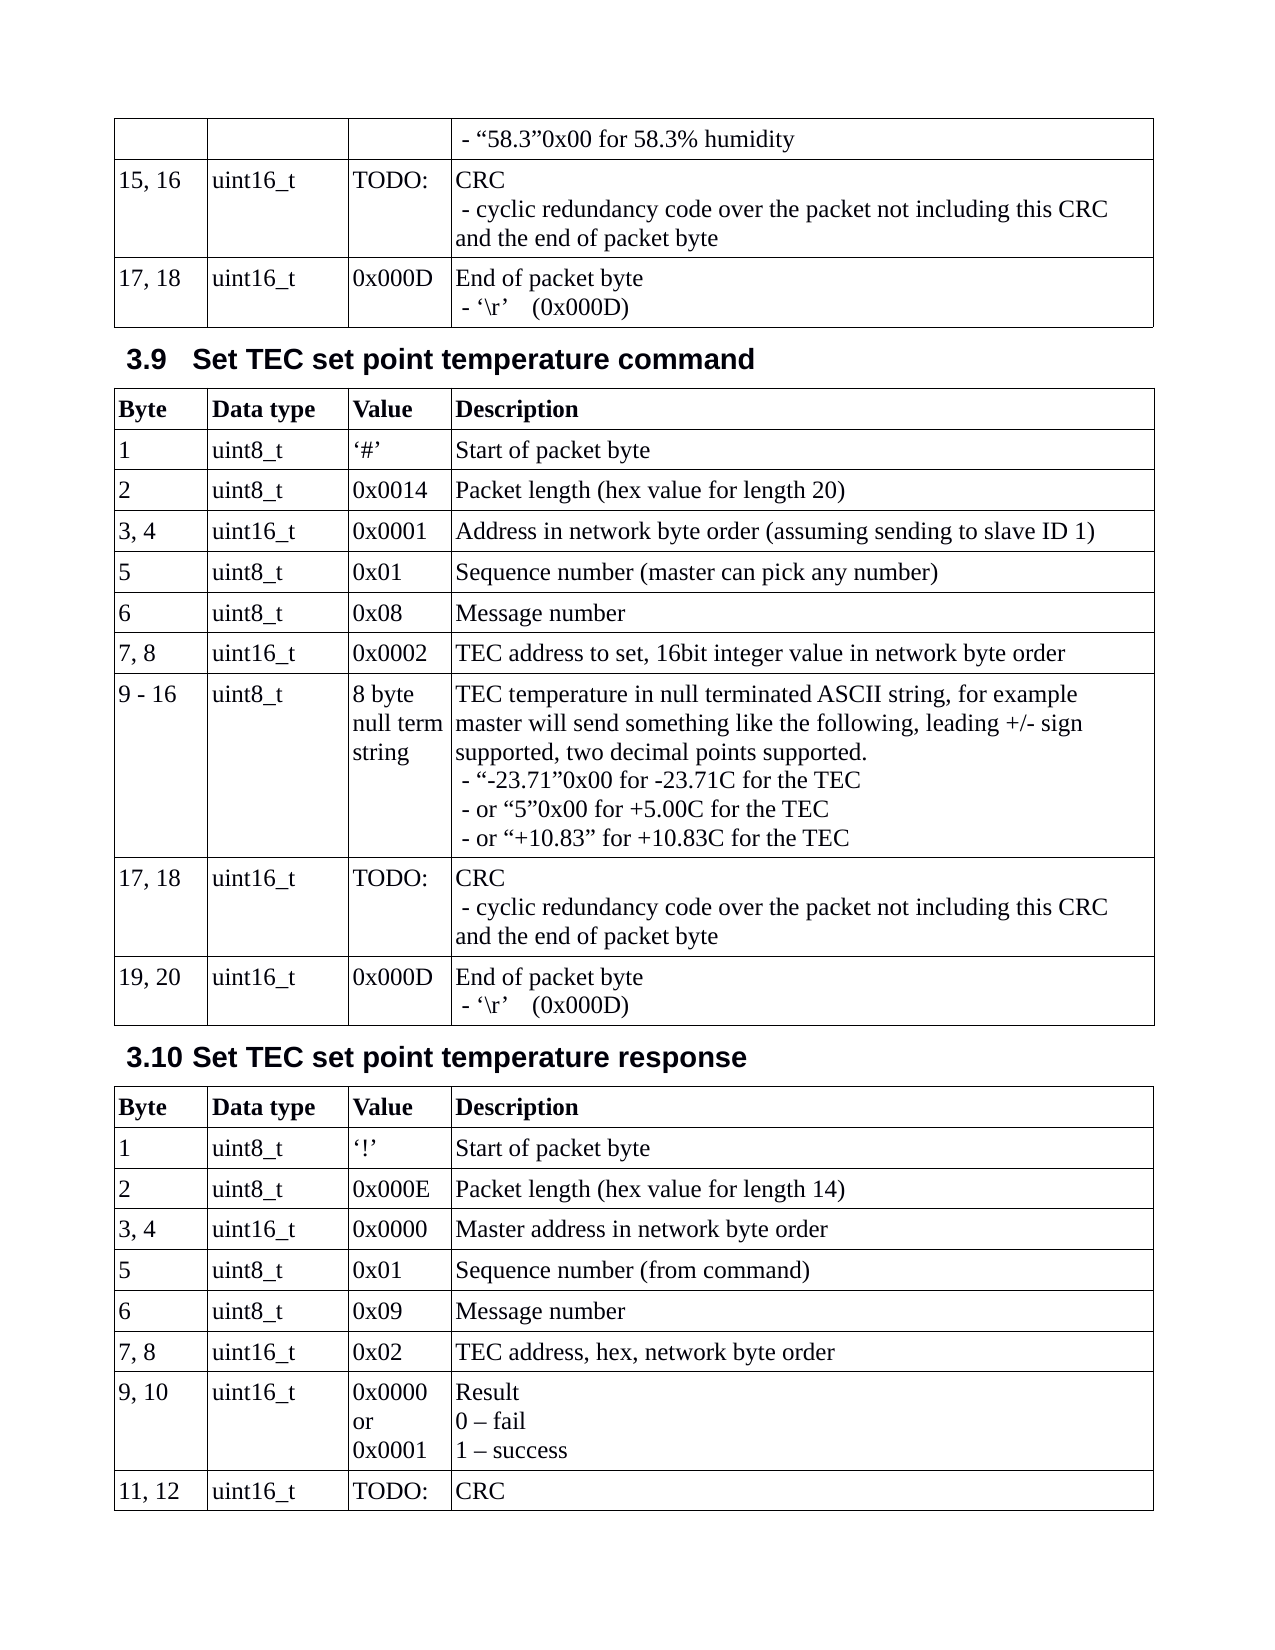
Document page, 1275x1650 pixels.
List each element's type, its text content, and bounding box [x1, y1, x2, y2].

table_cell Packet length (hex value for length 20) [452, 470, 1154, 510]
table_cell TODO: [349, 1471, 451, 1510]
table_cell 7, 8 [115, 633, 207, 673]
table_cell 17, 18 [115, 858, 207, 956]
table_cell uint8_t [208, 1128, 348, 1168]
table_cell 1 [115, 1128, 207, 1168]
table_cell Start of packet byte [452, 430, 1154, 469]
table_cell uint8_t [208, 552, 348, 591]
table_cell Packet length (hex value for length 14) [452, 1169, 1153, 1208]
table_cell 0x0000 [349, 1209, 451, 1249]
table_header Description [452, 1087, 1153, 1127]
table_cell uint16_t [208, 1209, 348, 1249]
table_cell uint8_t [208, 593, 348, 632]
table_cell 0x0000 or 0x0001 [349, 1372, 451, 1469]
table_cell 0x01 [349, 1250, 451, 1290]
table_cell uint16_t [208, 957, 348, 1025]
table_cell 2 [115, 470, 207, 510]
table_cell 0x02 [349, 1332, 451, 1371]
table_cell 5 [115, 1250, 207, 1290]
table_cell uint8_t [208, 430, 348, 469]
table_cell TODO: [349, 858, 451, 956]
table_cell Master address in network byte order [452, 1209, 1153, 1249]
table_cell 0x01 [349, 552, 451, 591]
table_cell 2 [115, 1169, 207, 1208]
table_cell 0x000D [349, 957, 451, 1025]
table_cell uint16_t [208, 858, 348, 956]
table_cell uint8_t [208, 1169, 348, 1208]
table_header Description [452, 389, 1154, 428]
table_cell 3, 4 [115, 511, 207, 551]
table_cell 6 [115, 593, 207, 632]
table_cell uint16_t [208, 258, 348, 327]
table_cell TEC address, hex, network byte order [452, 1332, 1153, 1371]
table_cell CRC [452, 1471, 1153, 1510]
table_header Value [349, 389, 451, 428]
table_cell uint16_t [208, 160, 348, 257]
table_cell 11, 12 [115, 1471, 207, 1510]
table_cell Sequence number (from command) [452, 1250, 1153, 1290]
table_cell uint16_t [208, 1332, 348, 1371]
table_cell CRC - cyclic redundancy code over the packet not including this CRC and the end of packet byte [452, 160, 1153, 257]
table_cell ‘#’ [349, 430, 451, 469]
table_cell CRC - cyclic redundancy code over the packet not including this CRC and the end of packet byte [452, 858, 1154, 956]
table_cell TODO: [349, 160, 451, 257]
table_cell uint16_t [208, 1372, 348, 1469]
table_cell 5 [115, 552, 207, 591]
table_cell uint16_t [208, 633, 348, 673]
table_cell [349, 119, 451, 159]
table_cell Result 0 – fail 1 – success [452, 1372, 1153, 1469]
table_cell - “58.3”0x00 for 58.3% humidity [452, 119, 1153, 159]
table_cell 0x0002 [349, 633, 451, 673]
table_cell Message number [452, 1291, 1153, 1331]
table_cell uint16_t [208, 511, 348, 551]
table_cell 8 byte null term string [349, 674, 451, 857]
table_header Data type [208, 1087, 348, 1127]
table_cell 0x0001 [349, 511, 451, 551]
table_cell 0x000D [349, 258, 451, 327]
table_cell [208, 119, 348, 159]
table_cell Start of packet byte [452, 1128, 1153, 1168]
table_cell 0x08 [349, 593, 451, 632]
table_cell 0x0014 [349, 470, 451, 510]
table_header Value [349, 1087, 451, 1127]
table_cell 3, 4 [115, 1209, 207, 1249]
table_cell TEC temperature in null terminated ASCII string, for example master will send something like the following, leading +/- sign supported, two decimal points supported. - “-23.71”0x00 for -23.71C for the TEC - or “5”0x00 for +5.00C for the TEC - or “+10.83” for +10.83C for the TEC [452, 674, 1154, 857]
table_cell TEC address to set, 16bit integer value in network byte order [452, 633, 1154, 673]
table_cell 9 - 16 [115, 674, 207, 857]
table_cell uint8_t [208, 1291, 348, 1331]
table_header Byte [115, 389, 207, 428]
table_cell 19, 20 [115, 957, 207, 1025]
table_cell Address in network byte order (assuming sending to slave ID 1) [452, 511, 1154, 551]
table_header Data type [208, 389, 348, 428]
table_cell Message number [452, 593, 1154, 632]
table_cell 0x09 [349, 1291, 451, 1331]
table_cell 9, 10 [115, 1372, 207, 1469]
table_cell 1 [115, 430, 207, 469]
table_cell Sequence number (master can pick any number) [452, 552, 1154, 591]
table_cell 0x000E [349, 1169, 451, 1208]
table_cell End of packet byte - ‘\r’ (0x000D) [452, 957, 1154, 1025]
table_cell 6 [115, 1291, 207, 1331]
table_cell uint8_t [208, 674, 348, 857]
table_header Byte [115, 1087, 207, 1127]
subtitle Set TEC set point temperature command [118, 342, 1157, 375]
table_cell uint8_t [208, 470, 348, 510]
table_cell 17, 18 [115, 258, 207, 327]
table_cell [115, 119, 207, 159]
table_cell 7, 8 [115, 1332, 207, 1371]
table_cell End of packet byte - ‘\r’ (0x000D) [452, 258, 1153, 327]
table_cell uint16_t [208, 1471, 348, 1510]
subtitle Set TEC set point temperature response [118, 1040, 1157, 1074]
table_cell ‘!’ [349, 1128, 451, 1168]
table_cell uint8_t [208, 1250, 348, 1290]
table_cell 15, 16 [115, 160, 207, 257]
